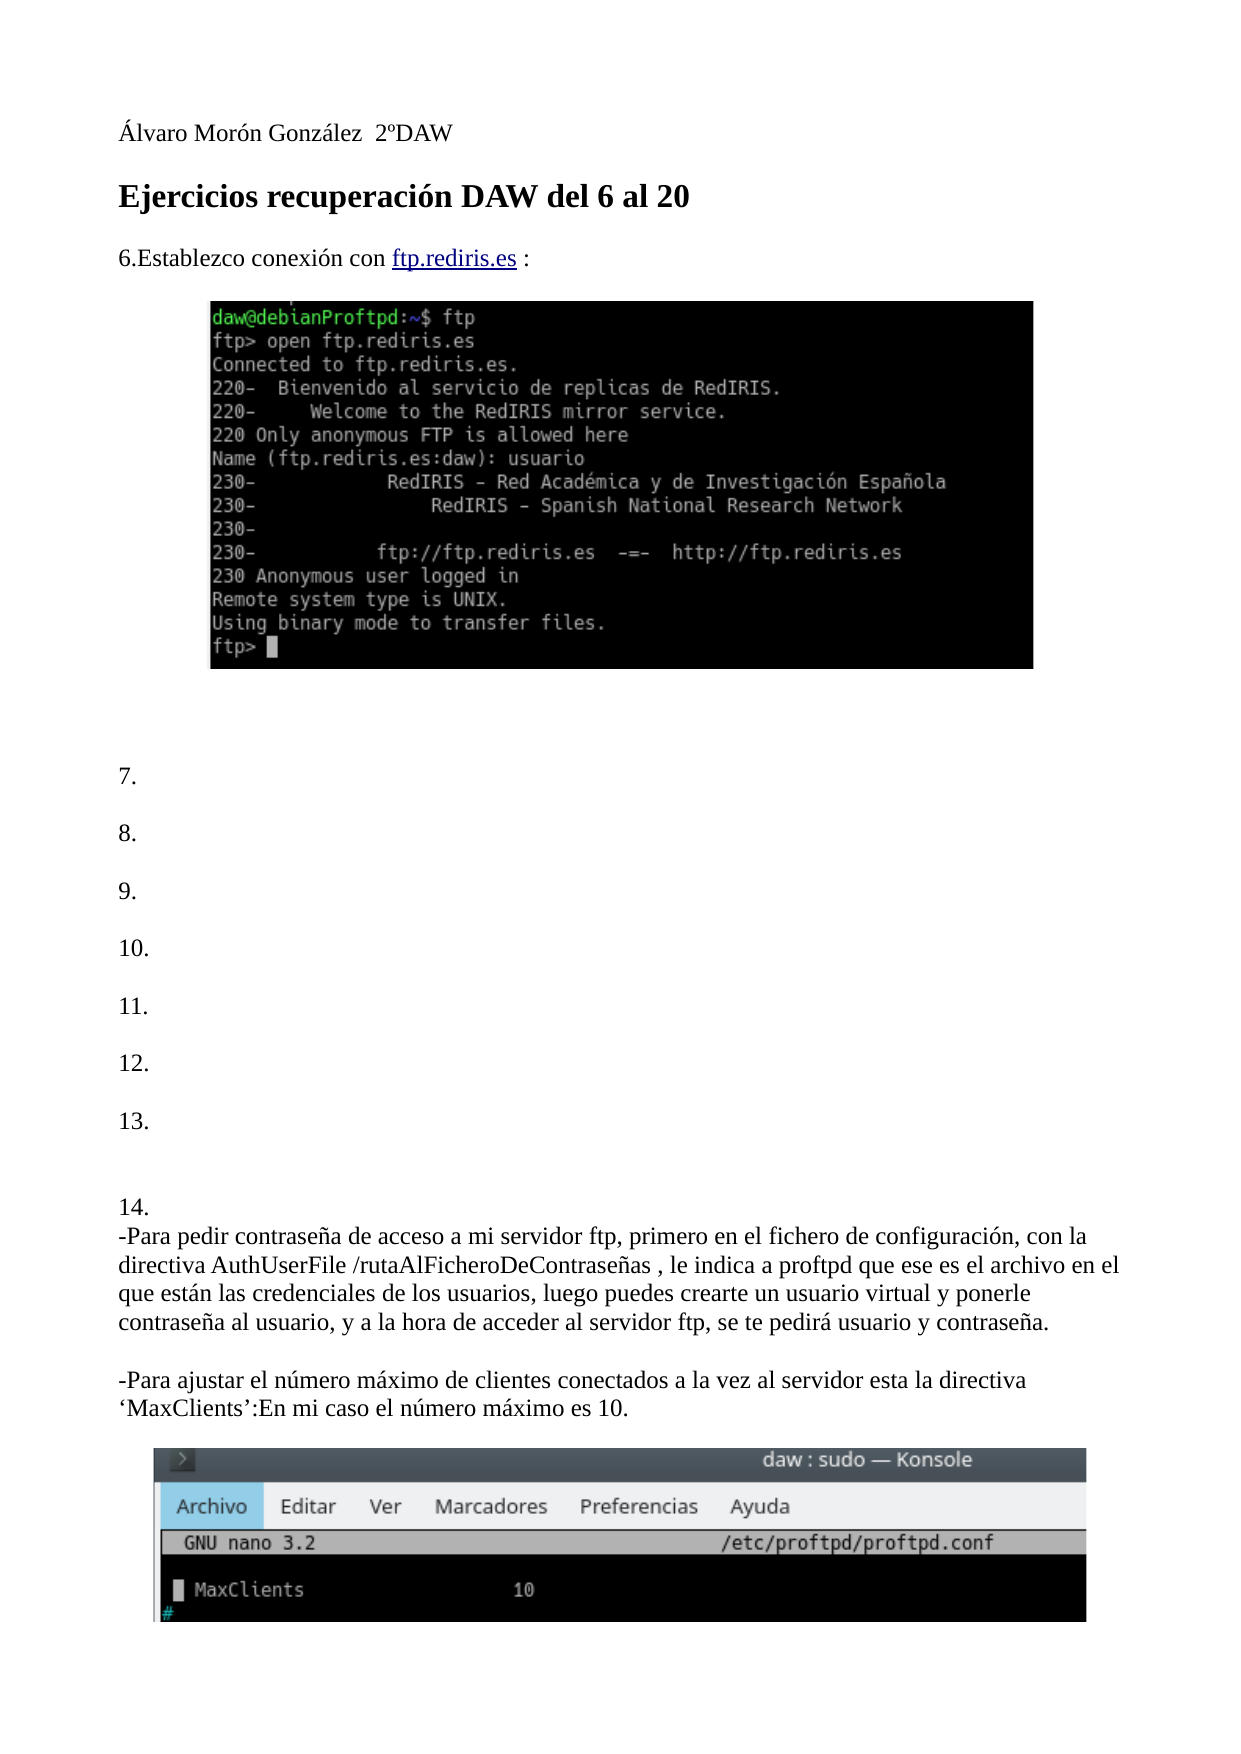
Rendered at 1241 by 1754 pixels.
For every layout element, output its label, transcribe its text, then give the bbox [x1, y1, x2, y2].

picture [206, 301, 1034, 669]
text 10. [118, 933, 1122, 962]
text 11. [118, 991, 1122, 1020]
text 8. [118, 818, 1122, 847]
text 6.Establezco conexión con ftp.rediris.es : [118, 243, 1122, 272]
text -Para ajustar el número máximo de clientes conectados a la vez al servidor esta la directiva ‘MaxClients’:En mi caso el número máximo es 10. [118, 1365, 1122, 1422]
text 14. [118, 1192, 1122, 1221]
text Ejercicios recuperación DAW del 6 al 20 [118, 176, 1122, 215]
picture [153, 1448, 1087, 1622]
text 7. [118, 761, 1122, 790]
text -Para pedir contraseña de acceso a mi servidor ftp, primero en el fichero de configuración, con la directiva AuthUserFile /rutaAlFicheroDeContraseñas , le indica a proftpd que ese es el archivo en el que están las credenciales de los usuarios, luego puedes crearte un usuario virtual y ponerle contraseña al usuario, y a la hora de acceder al servidor ftp, se te pedirá usuario y contraseña. [118, 1221, 1122, 1336]
text 9. [118, 876, 1122, 905]
text 12. [118, 1048, 1122, 1077]
text 13. [118, 1106, 1122, 1135]
